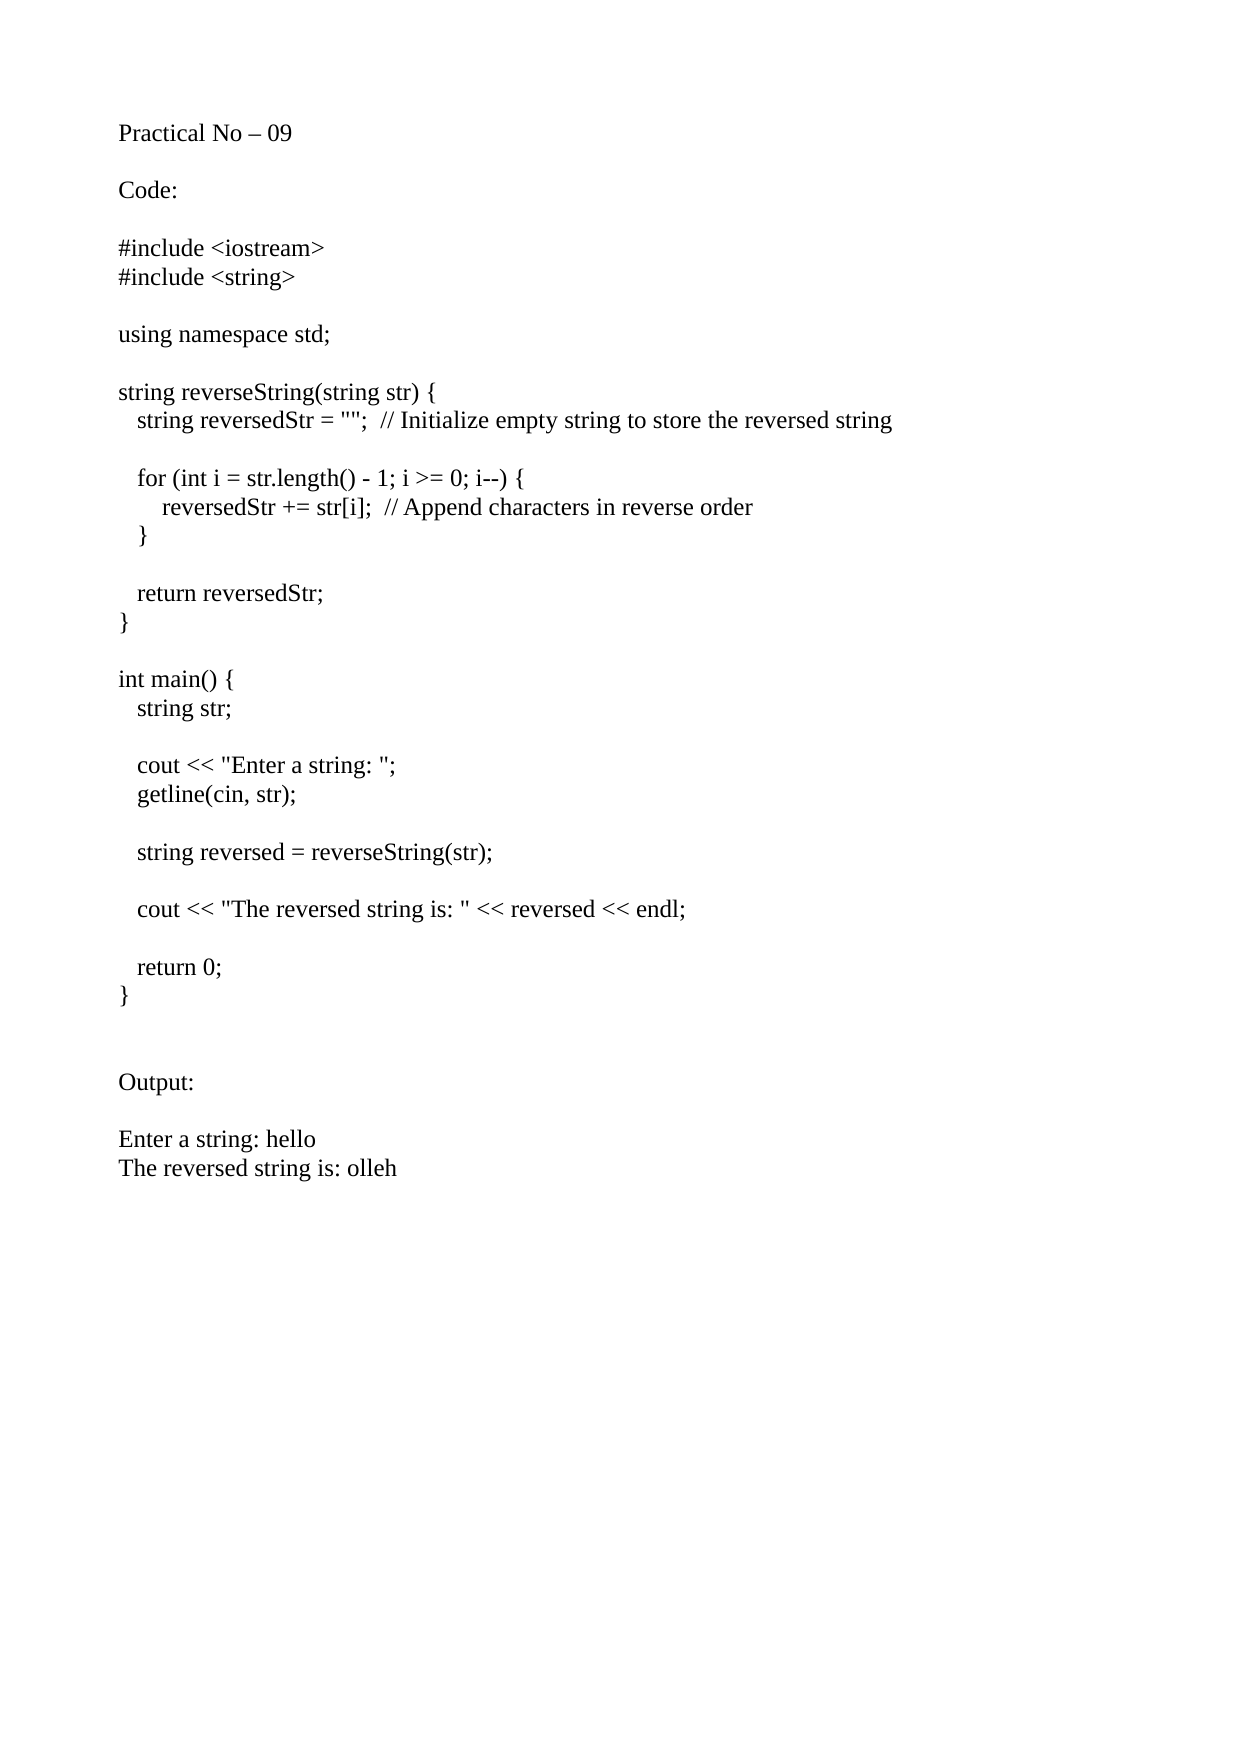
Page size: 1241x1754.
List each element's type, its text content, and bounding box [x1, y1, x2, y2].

text getline(cin, str); [118, 779, 1122, 808]
text string reverseString(string str) { [118, 377, 1122, 406]
text for (int i = str.length() - 1; i >= 0; i--) { [118, 463, 1122, 492]
text return reversedStr; [118, 578, 1122, 607]
text using namespace std; [118, 319, 1122, 348]
text string reversed = reverseString(str); [118, 837, 1122, 866]
text #include <string> [118, 262, 1122, 291]
text } [118, 521, 1122, 549]
text cout << "The reversed string is: " << reversed << endl; [118, 894, 1122, 923]
text string reversedStr = ""; // Initialize empty string to store the reversed string [118, 406, 1122, 434]
text Enter a string: hello [118, 1124, 1122, 1153]
text cout << "Enter a string: "; [118, 751, 1122, 779]
text return 0; [118, 952, 1122, 981]
text string str; [118, 693, 1122, 722]
text The reversed string is: olleh [118, 1153, 1122, 1182]
text int main() { [118, 664, 1122, 693]
text Practical No – 09 [118, 118, 1122, 147]
text Code: [118, 176, 1122, 204]
text Output: [118, 1067, 1122, 1096]
text } [118, 607, 1122, 636]
text } [118, 981, 1122, 1009]
text #include <iostream> [118, 233, 1122, 262]
text reversedStr += str[i]; // Append characters in reverse order [118, 492, 1122, 521]
